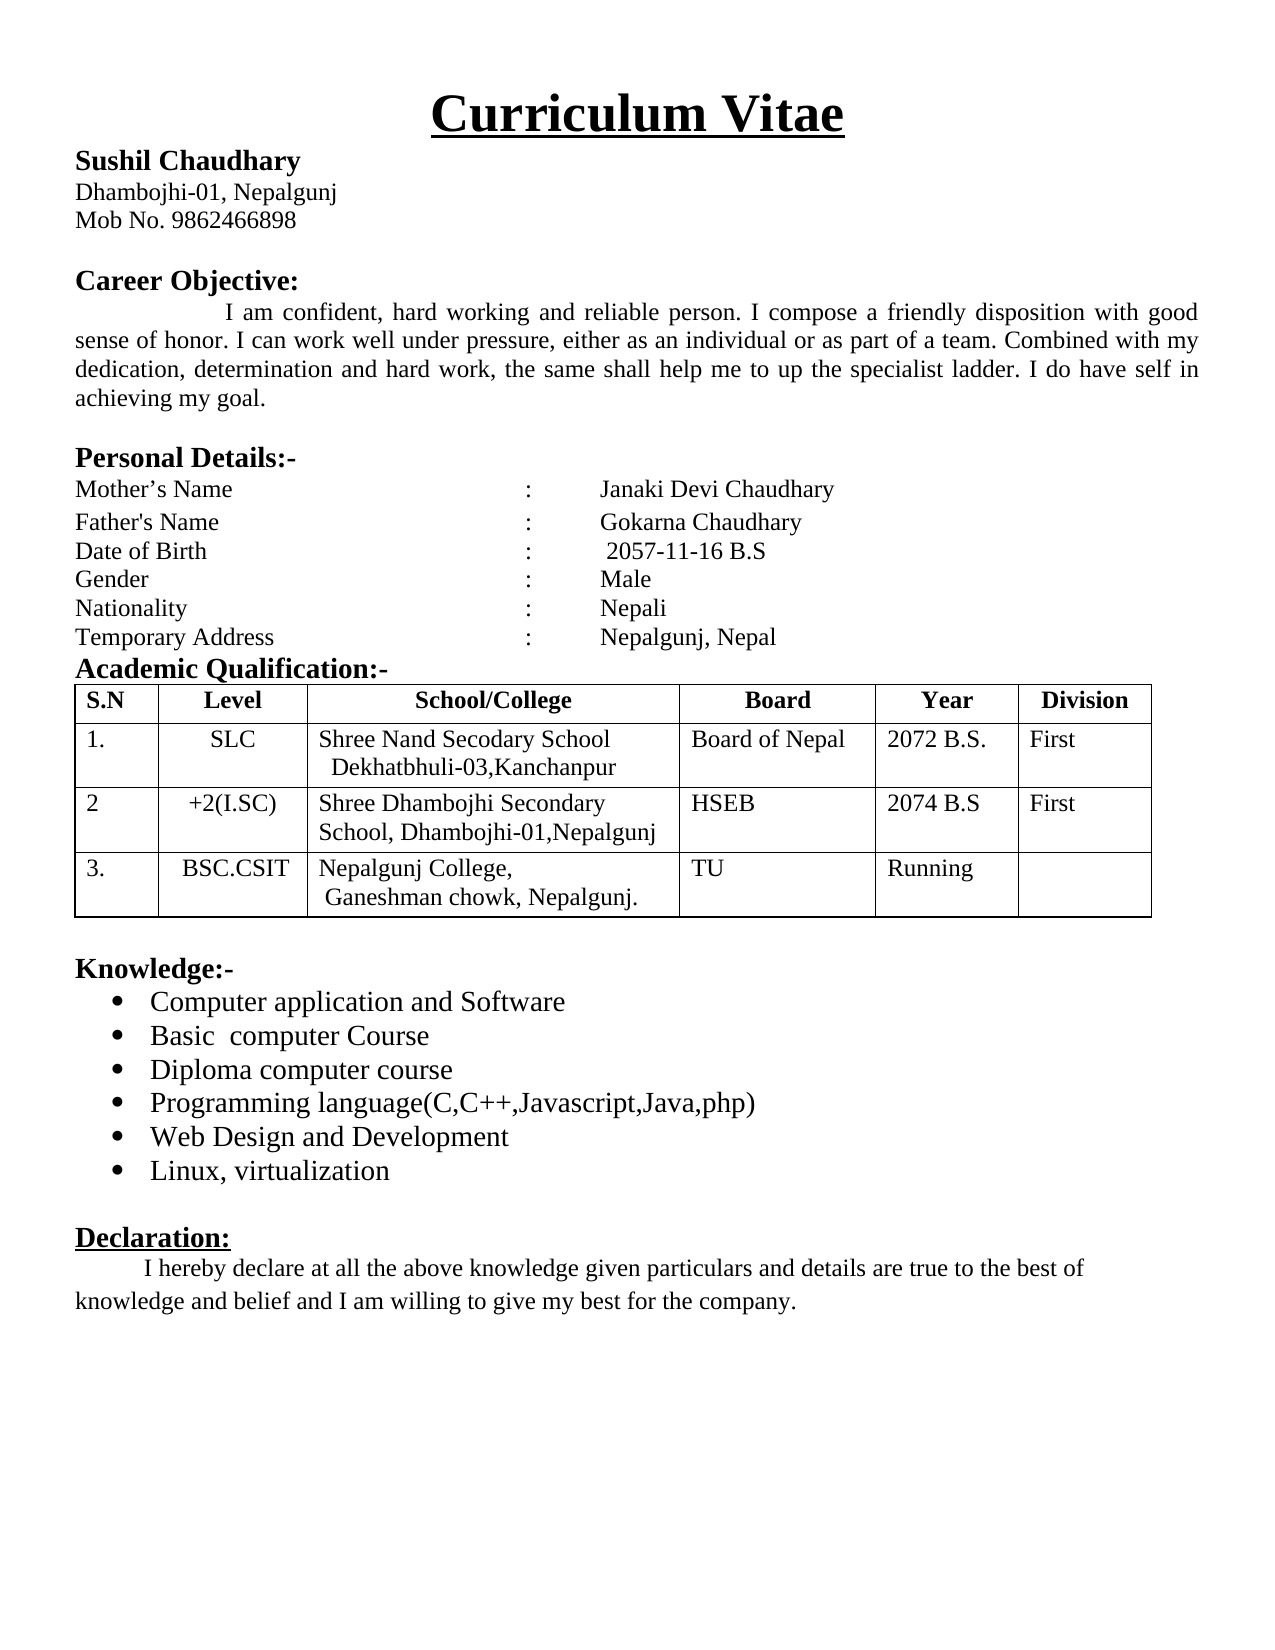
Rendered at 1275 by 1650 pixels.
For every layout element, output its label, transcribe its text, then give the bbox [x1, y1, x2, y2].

table_cell 2074 B.S [876, 788, 1018, 852]
text I hereby declare at all the above knowledge given particulars and details are true to the best of knowledge and belief and I am willing to give my best for the company. [75, 1253, 1200, 1349]
table_cell First [1019, 788, 1151, 852]
table_cell TU [680, 853, 875, 916]
table_cell 2072 B.S. [876, 724, 1018, 787]
text Sushil Chaudhary [75, 143, 1200, 177]
text Nationality : Nepali [75, 593, 1200, 622]
table_cell 1. [76, 724, 158, 787]
text Date of Birth : 2057-11-16 B.S [75, 536, 1200, 564]
text Gender : Male [75, 564, 1200, 593]
table_cell [1019, 853, 1151, 916]
text Personal Details:- [75, 440, 1200, 474]
list Basic computer Course [112, 1018, 1200, 1052]
text Father's Name : Gokarna Chaudhary [75, 507, 1200, 536]
table_cell 3. [76, 853, 158, 916]
table_cell BSC.CSIT [159, 853, 307, 916]
text Curriculum Vitae [75, 81, 1200, 143]
table_cell Board of Nepal [680, 724, 875, 787]
list Diploma computer course [112, 1052, 1200, 1085]
text Mob No. 9862466898 [75, 206, 1200, 234]
table_header S.N [76, 685, 158, 723]
table_cell First [1019, 724, 1151, 787]
table_header Year [876, 685, 1018, 723]
text Academic Qualification:- [75, 651, 1200, 684]
table_header Board [680, 685, 875, 723]
table_cell 2 [76, 788, 158, 852]
text Declaration: [75, 1220, 1200, 1253]
text Temporary Address : Nepalgunj, Nepal [75, 622, 1200, 651]
text Career Objective: [75, 263, 1200, 297]
table_header Division [1019, 685, 1151, 723]
table_cell +2(I.SC) [159, 788, 307, 852]
table_cell Shree Nand Secodary School Dekhatbhuli-03,Kanchanpur [308, 724, 679, 787]
list Computer application and Software [112, 984, 1200, 1018]
table_cell HSEB [680, 788, 875, 852]
table_cell Nepalgunj College, Ganeshman chowk, Nepalgunj. [308, 853, 679, 916]
table_cell Running [876, 853, 1018, 916]
text Dhambojhi-01, Nepalgunj [75, 177, 1200, 206]
text I am confident, hard working and reliable person. I compose a friendly disposition with good sense of honor. I can work well under pressure, either as an individual or as part of a team. Combined with my dedication, determination and hard work, the same shall help me to up the specialist ladder. I do have self in achieving my goal. [75, 297, 1200, 412]
table_cell Shree Dhambojhi Secondary School, Dhambojhi-01,Nepalgunj [308, 788, 679, 852]
list Linux, virtualization [112, 1153, 1200, 1186]
table_header School/College [308, 685, 679, 723]
text Knowledge:- [75, 951, 1200, 984]
list Web Design and Development [112, 1119, 1200, 1153]
table_header Level [159, 685, 307, 723]
table_cell SLC [159, 724, 307, 787]
text Mother’s Name : Janaki Devi Chaudhary [75, 474, 1200, 503]
list Programming language(C,C++,Javascript,Java,php) [112, 1085, 1200, 1119]
